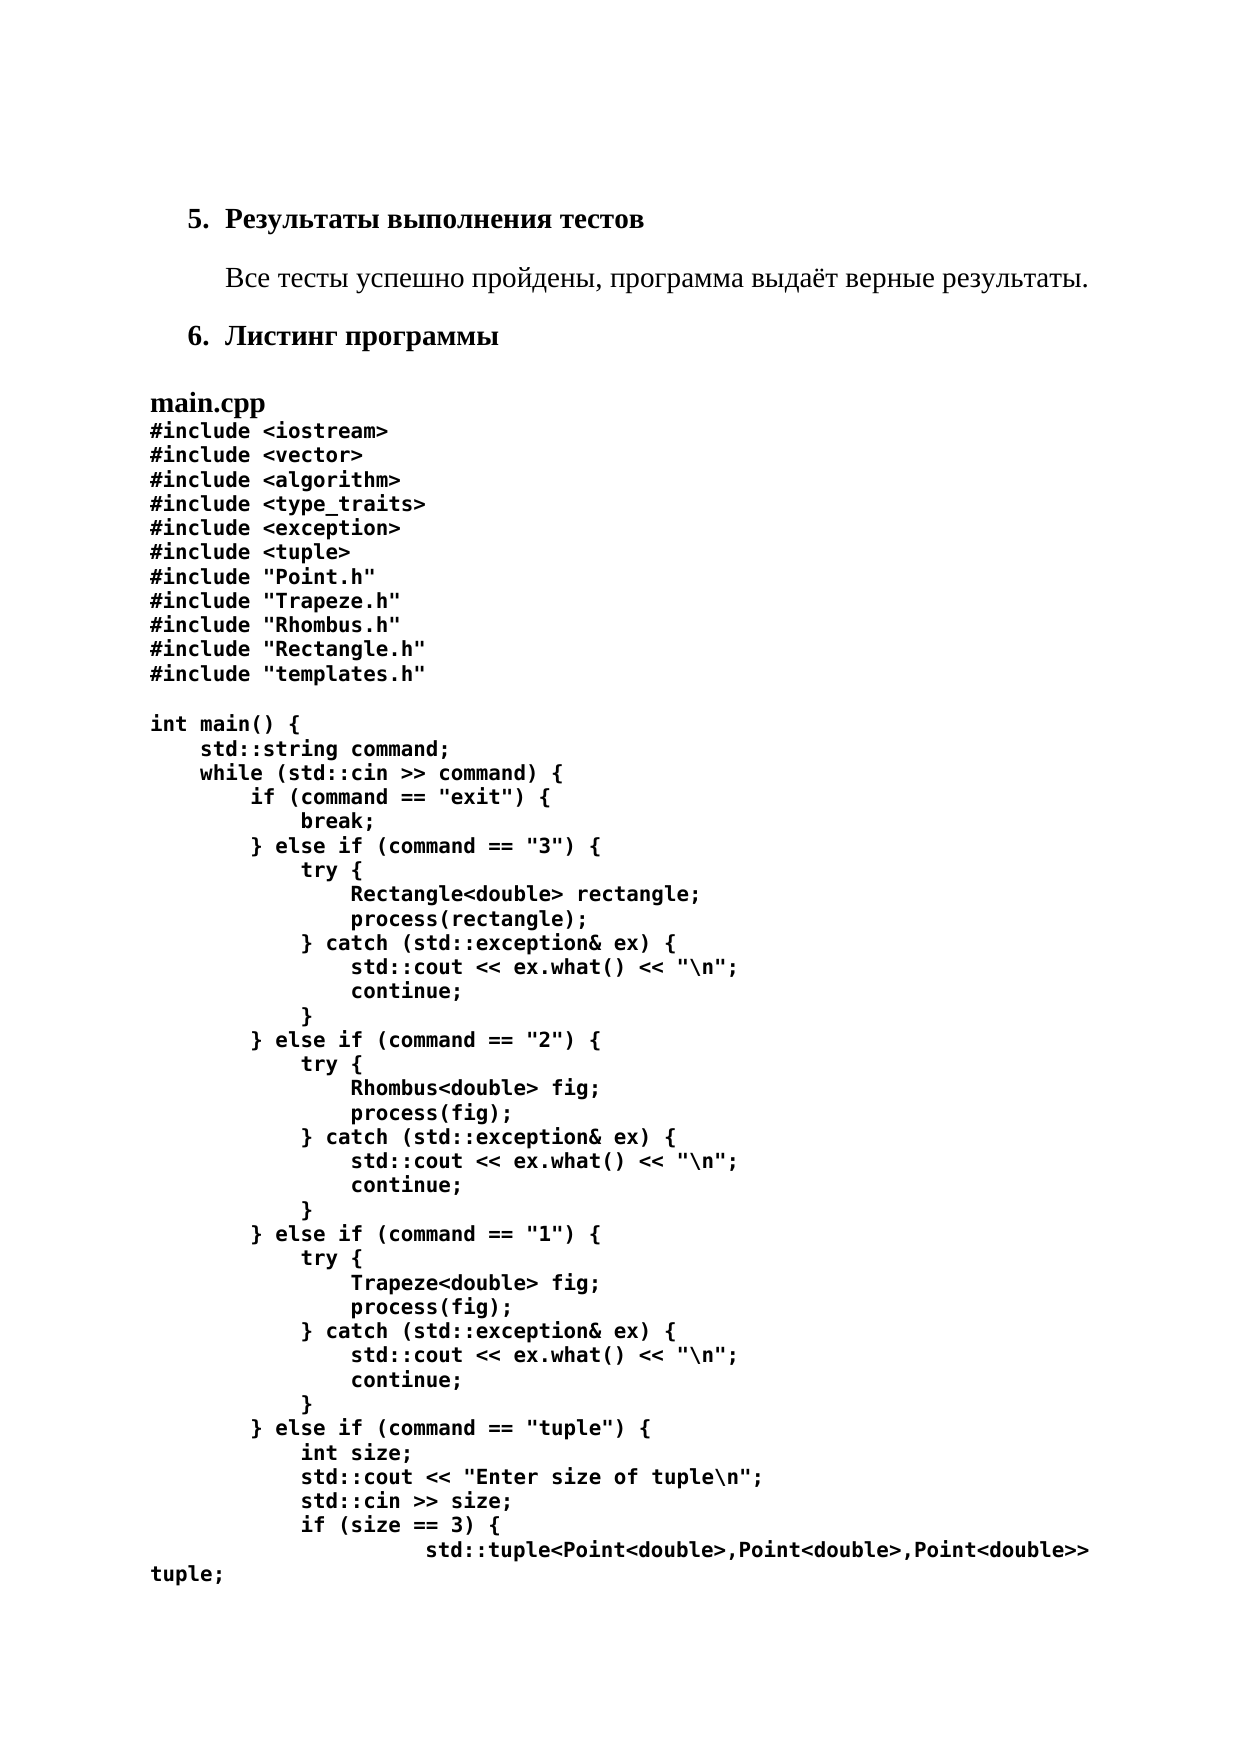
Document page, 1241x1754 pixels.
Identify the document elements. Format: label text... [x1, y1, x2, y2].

text #include "Rhombus.h" [150, 613, 1090, 637]
text #include "Rectangle.h" [150, 637, 1090, 662]
text Rhombus<double> fig; [150, 1076, 1090, 1101]
text Trapeze<double> fig; [150, 1271, 1090, 1295]
list Результаты выполнения тестов [187, 201, 1090, 235]
text std::cout << ex.what() << "\n"; [150, 1149, 1090, 1173]
list Листинг программы [187, 318, 1090, 352]
text process(rectangle); [150, 907, 1090, 931]
text } else if (command == "tuple") { [150, 1416, 1090, 1441]
text } catch (std::exception& ex) { [150, 931, 1090, 955]
text #include <iostream> [150, 419, 1090, 443]
text continue; [150, 979, 1090, 1004]
text #include <vector> [150, 443, 1090, 468]
text std::tuple<Point<double>,Point<double>,Point<double>> tuple; [150, 1538, 1090, 1586]
text break; [150, 809, 1090, 834]
text std::cout << "Enter size of tuple\n"; [150, 1465, 1090, 1489]
text while (std::cin >> command) { [150, 761, 1090, 785]
text } else if (command == "1") { [150, 1222, 1090, 1246]
text std::cin >> size; [150, 1489, 1090, 1513]
text } else if (command == "3") { [150, 834, 1090, 858]
text Все тесты успешно пройдены, программа выдаёт верные результаты. [150, 260, 1090, 293]
text #include <type_traits> [150, 492, 1090, 516]
text try { [150, 1246, 1090, 1271]
text #include "Trapeze.h" [150, 589, 1090, 613]
text if (size == 3) { [150, 1513, 1090, 1538]
text } catch (std::exception& ex) { [150, 1319, 1090, 1343]
text std::cout << ex.what() << "\n"; [150, 1343, 1090, 1368]
text } [150, 1198, 1090, 1222]
text main.cpp [150, 386, 1090, 419]
text int main() { [150, 712, 1090, 737]
text int size; [150, 1441, 1090, 1465]
text try { [150, 1052, 1090, 1076]
text continue; [150, 1173, 1090, 1198]
text try { [150, 858, 1090, 882]
text } catch (std::exception& ex) { [150, 1125, 1090, 1149]
text } else if (command == "2") { [150, 1028, 1090, 1052]
text continue; [150, 1368, 1090, 1392]
text Rectangle<double> rectangle; [150, 882, 1090, 907]
text std::string command; [150, 737, 1090, 761]
text } [150, 1004, 1090, 1028]
text #include <exception> [150, 516, 1090, 540]
text #include <algorithm> [150, 468, 1090, 492]
text process(fig); [150, 1295, 1090, 1319]
text #include "templates.h" [150, 662, 1090, 686]
text #include "Point.h" [150, 565, 1090, 589]
text #include <tuple> [150, 540, 1090, 565]
text if (command == "exit") { [150, 785, 1090, 809]
text std::cout << ex.what() << "\n"; [150, 955, 1090, 979]
text } [150, 1392, 1090, 1416]
text process(fig); [150, 1101, 1090, 1125]
